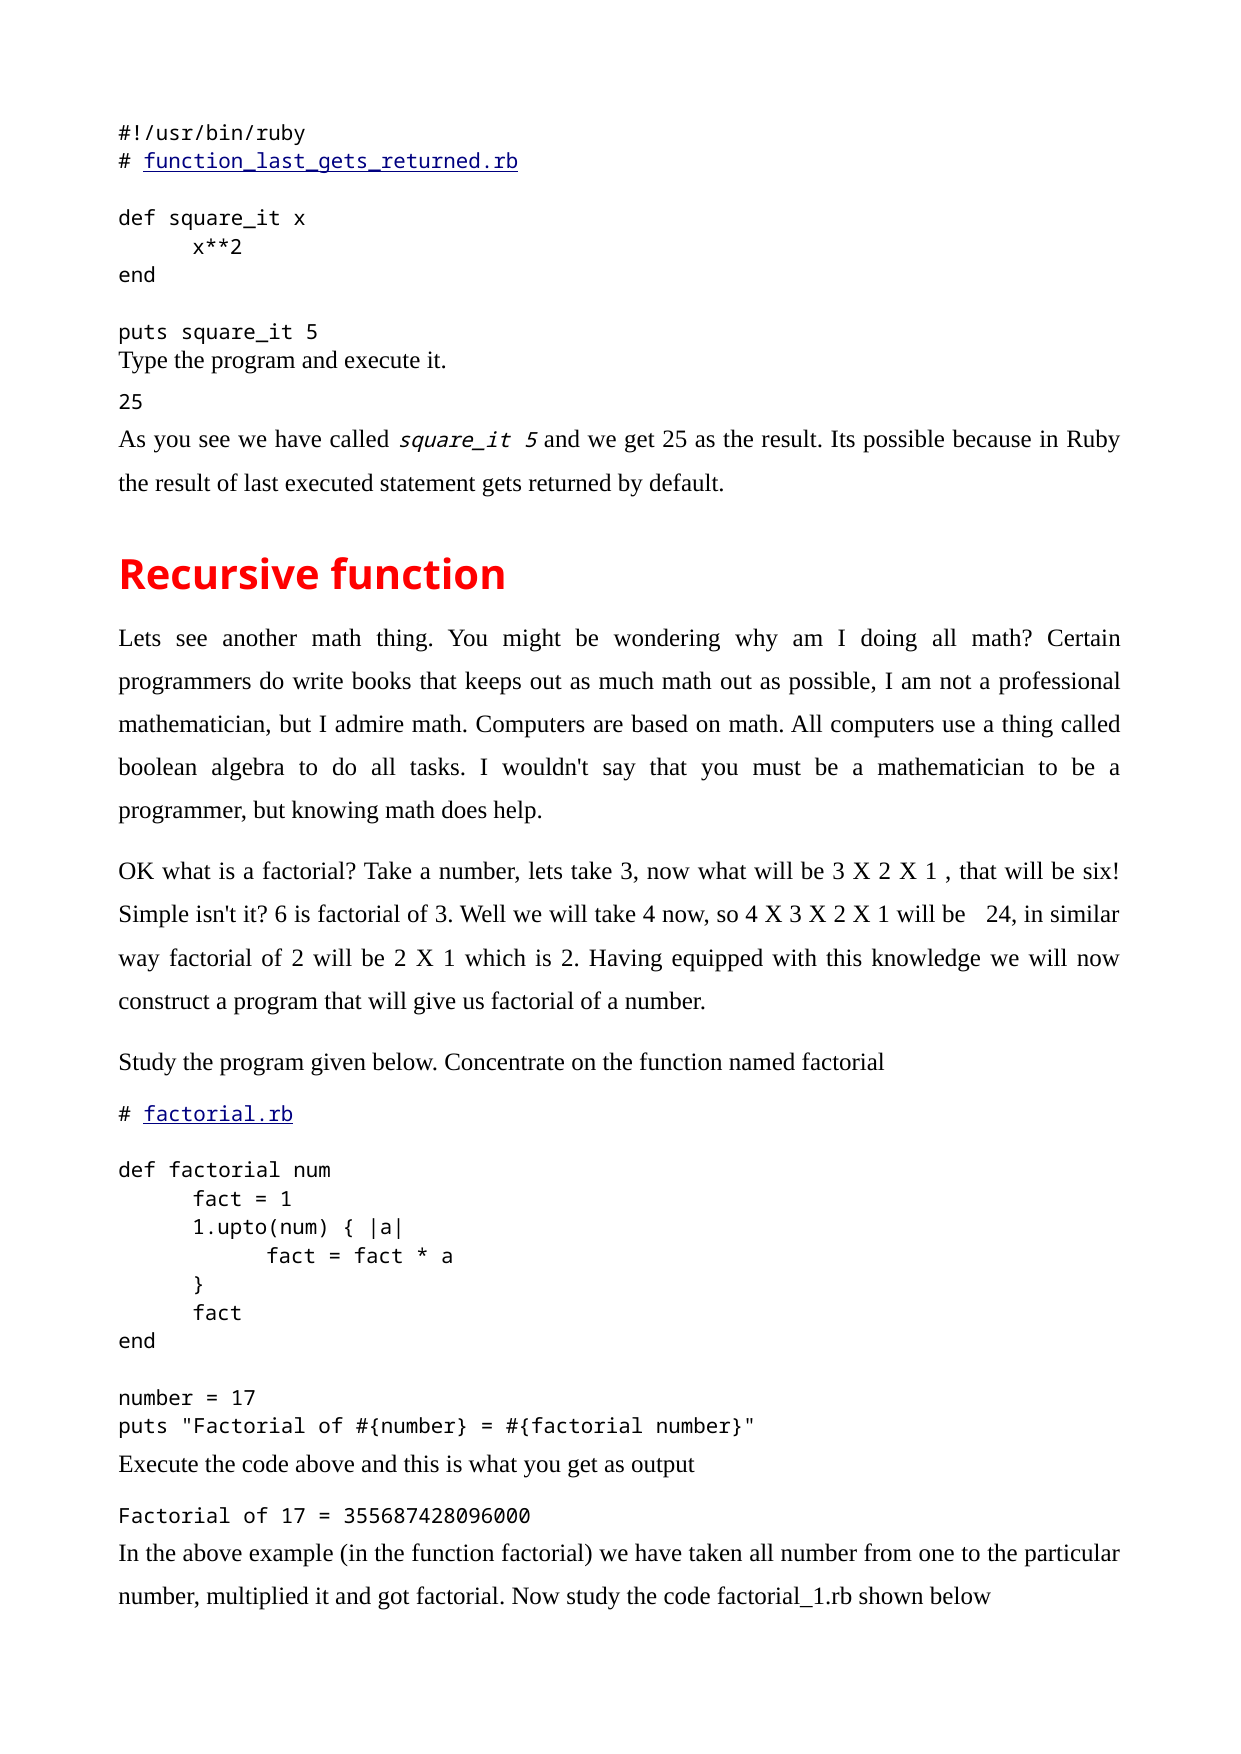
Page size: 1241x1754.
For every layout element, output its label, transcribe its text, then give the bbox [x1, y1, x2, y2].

text end [118, 1326, 1122, 1354]
text Type the program and execute it. [118, 346, 1122, 374]
text def square_it x [118, 203, 1122, 232]
text OK what is a factorial? Take a number, lets take 3, now what will be 3 X 2 X 1 , that will be six! Simple isn't it? 6 is factorial of 3. Well we will take 4 now, so 4 X 3 X 2 X 1 will be 24, in similar way factorial of 2 will be 2 X 1 which is 2. Having equipped with this knowledge we will now construct a program that will give us factorial of a number. [118, 856, 1122, 1014]
subtitle Recursive function [118, 545, 1122, 602]
text end [118, 260, 1122, 289]
text # factorial.rb [118, 1099, 1122, 1127]
text fact = fact * a [118, 1241, 1122, 1269]
text fact = 1 [118, 1184, 1122, 1212]
text x**2 [118, 232, 1122, 260]
text Execute the code above and this is what you get as output [118, 1449, 1122, 1477]
text puts "Factorial of #{number} = #{factorial number}" [118, 1411, 1122, 1440]
text # function_last_gets_returned.rb [118, 147, 1122, 175]
text fact [118, 1298, 1122, 1326]
text 25 [118, 387, 1122, 415]
text puts square_it 5 [118, 317, 1122, 346]
text Study the program given below. Concentrate on the function named factorial [118, 1047, 1122, 1075]
text number = 17 [118, 1383, 1122, 1411]
text Lets see another math thing. You might be wondering why am I doing all math? Certain programmers do write books that keeps out as much math out as possible, I am not a professional mathematician, but I admire math. Computers are based on math. All computers use a thing called boolean algebra to do all tasks. I wouldn't say that you must be a mathematician to be a programmer, but knowing math does help. [118, 623, 1122, 824]
text Factorial of 17 = 355687428096000 [118, 1501, 1122, 1529]
text 1.upto(num) { |a| [118, 1212, 1122, 1241]
text } [118, 1269, 1122, 1298]
text def factorial num [118, 1156, 1122, 1184]
text As you see we have called square_it 5 and we get 25 as the result. Its possible because in Ruby the result of last executed statement gets returned by default. [118, 424, 1122, 497]
text #!/usr/bin/ruby [118, 118, 1122, 147]
text In the above example (in the function factorial) we have taken all number from one to the particular number, multiplied it and got factorial. Now study the code factorial_1.rb shown below [118, 1538, 1122, 1610]
